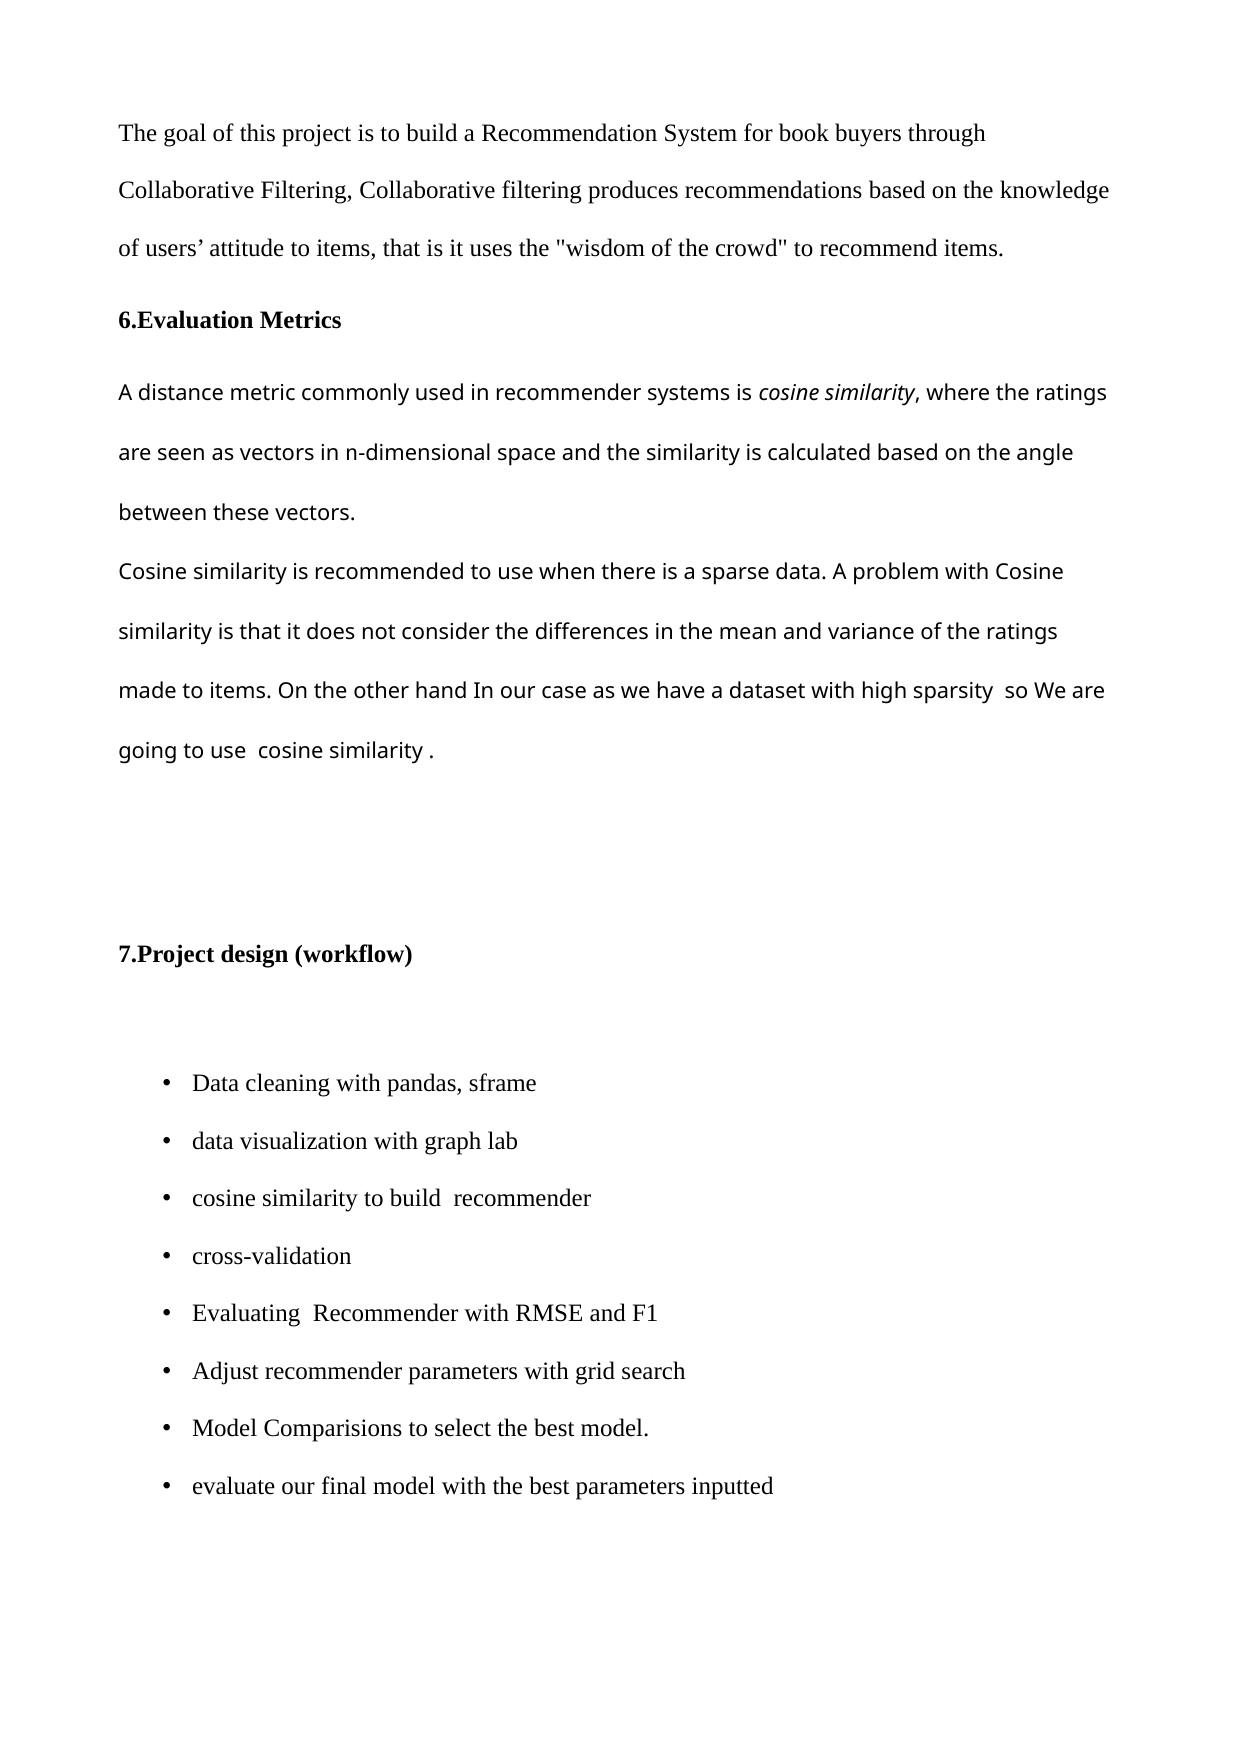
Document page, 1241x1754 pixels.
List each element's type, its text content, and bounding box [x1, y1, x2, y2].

list Model Comparisions to select the best model. [162, 1413, 1122, 1442]
text 6.Evaluation Metrics [118, 305, 1122, 334]
subtitle Evaluating Recommender with RMSE and F1 [162, 1298, 1122, 1327]
list evaluate our final model with the best parameters inputted [162, 1471, 1122, 1499]
list cosine similarity to build recommender [162, 1183, 1122, 1212]
text A distance metric commonly used in recommender systems is cosine similarity, where the ratings are seen as vectors in n-dimensional space and the similarity is calculated based on the angle between these vectors. [118, 377, 1122, 526]
text The goal of this project is to build a Recommendation System for book buyers through Collaborative Filtering, Collaborative filtering produces recommendations based on the knowledge of users’ attitude to items, that is it uses the "wisdom of the crowd" to recommend items. [118, 118, 1122, 262]
text 7.Project design (workflow) [118, 939, 1122, 967]
list data visualization with graph lab [162, 1126, 1122, 1154]
text Cosine similarity is recommended to use when there is a sparse data. A problem with Cosine similarity is that it does not consider the differences in the mean and variance of the ratings made to items. On the other hand In our case as we have a dataset with high sparsity so We are going to use cosine similarity . [118, 556, 1122, 765]
list cross-validation [162, 1241, 1122, 1269]
list Data cleaning with pandas, sframe [162, 1068, 1122, 1097]
list Adjust recommender parameters with grid search [162, 1356, 1122, 1384]
